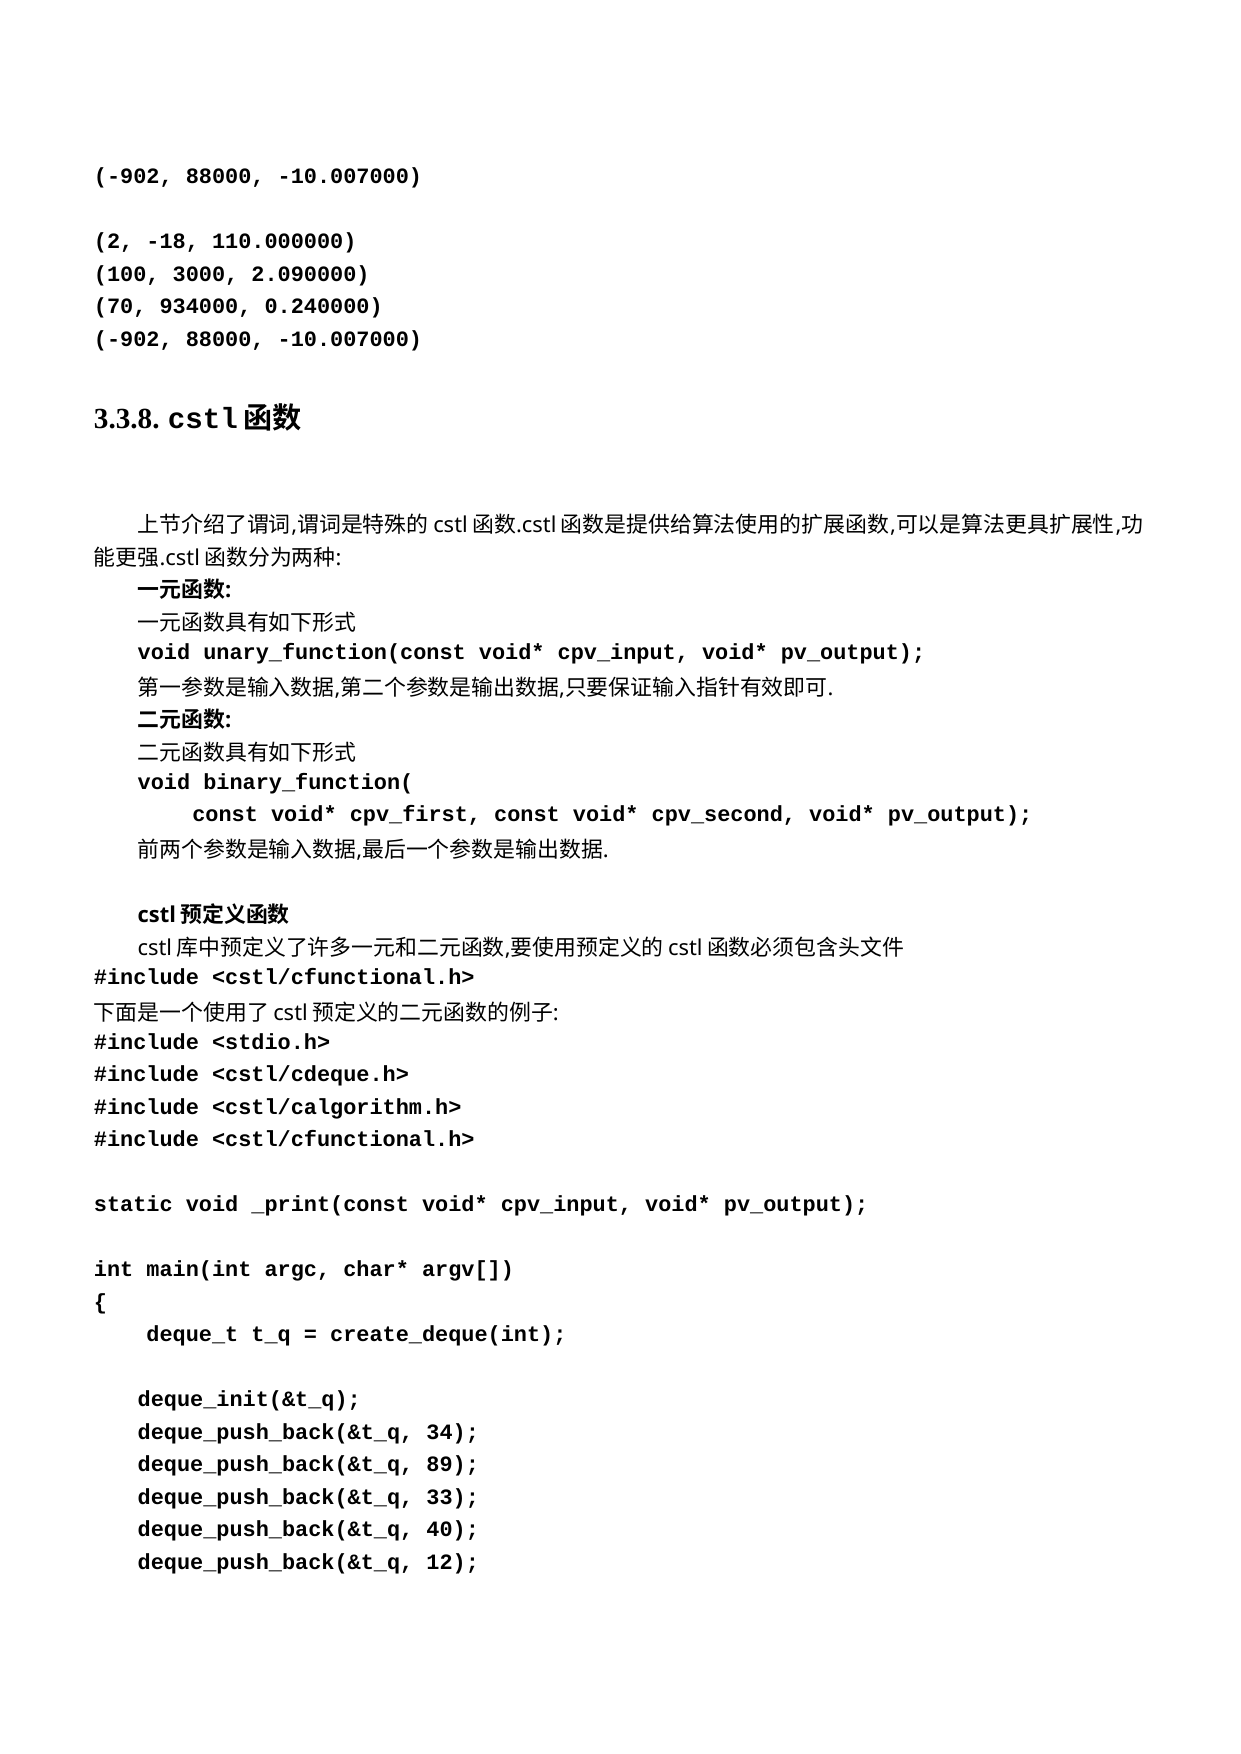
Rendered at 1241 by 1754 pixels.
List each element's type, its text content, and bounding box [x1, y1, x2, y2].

text #include <cstl/cdeque.h> [94, 1059, 1144, 1092]
text deque_push_back(&t_q, 33); [94, 1482, 1144, 1514]
text cstl库中预定义了许多一元和二元函数,要使用预定义的cstl函数必须包含头文件 [94, 929, 1144, 962]
text 二元函数: [94, 702, 1144, 734]
text int main(int argc, char* argv[]) [94, 1254, 1144, 1287]
text #include <cstl/cfunctional.h> [94, 1124, 1144, 1157]
text static void _print(const void* cpv_input, void* pv_output); [94, 1189, 1144, 1222]
text (2, -18, 110.000000) [94, 227, 1144, 259]
text void binary_function( [94, 767, 1144, 799]
text #include <cstl/cfunctional.h> [94, 962, 1144, 994]
text (100, 3000, 2.090000) [94, 259, 1144, 292]
text #include <cstl/calgorithm.h> [94, 1092, 1144, 1124]
text 二元函数具有如下形式 [94, 734, 1144, 767]
text 下面是一个使用了cstl预定义的二元函数的例子: [94, 994, 1144, 1027]
text deque_push_back(&t_q, 40); [94, 1514, 1144, 1547]
text #include <stdio.h> [94, 1027, 1144, 1059]
text deque_push_back(&t_q, 89); [94, 1449, 1144, 1482]
text const void* cpv_first, const void* cpv_second, void* pv_output); [137, 799, 1144, 832]
text 第一参数是输入数据,第二个参数是输出数据,只要保证输入指针有效即可. [94, 669, 1144, 702]
text (70, 934000, 0.240000) [94, 292, 1144, 324]
text 上节介绍了谓词,谓词是特殊的cstl函数.cstl函数是提供给算法使用的扩展函数,可以是算法更具扩展性,功能更强.cstl函数分为两种: [94, 507, 1144, 572]
text 一元函数具有如下形式 [94, 604, 1144, 637]
text { [94, 1287, 1144, 1319]
text deque_push_back(&t_q, 34); [94, 1417, 1144, 1449]
text (-902, 88000, -10.007000) [94, 324, 1144, 357]
text cstl预定义函数 [94, 897, 1144, 929]
text 一元函数: [94, 572, 1144, 604]
text deque_init(&t_q); [94, 1384, 1144, 1417]
text 前两个参数是输入数据,最后一个参数是输出数据. [94, 832, 1144, 864]
subtitle cstl函数 [94, 384, 1144, 449]
text void unary_function(const void* cpv_input, void* pv_output); [94, 637, 1144, 669]
text (-902, 88000, -10.007000) [94, 162, 1144, 194]
text deque_t t_q = create_deque(int); [94, 1319, 1144, 1352]
text deque_push_back(&t_q, 12); [94, 1547, 1144, 1579]
